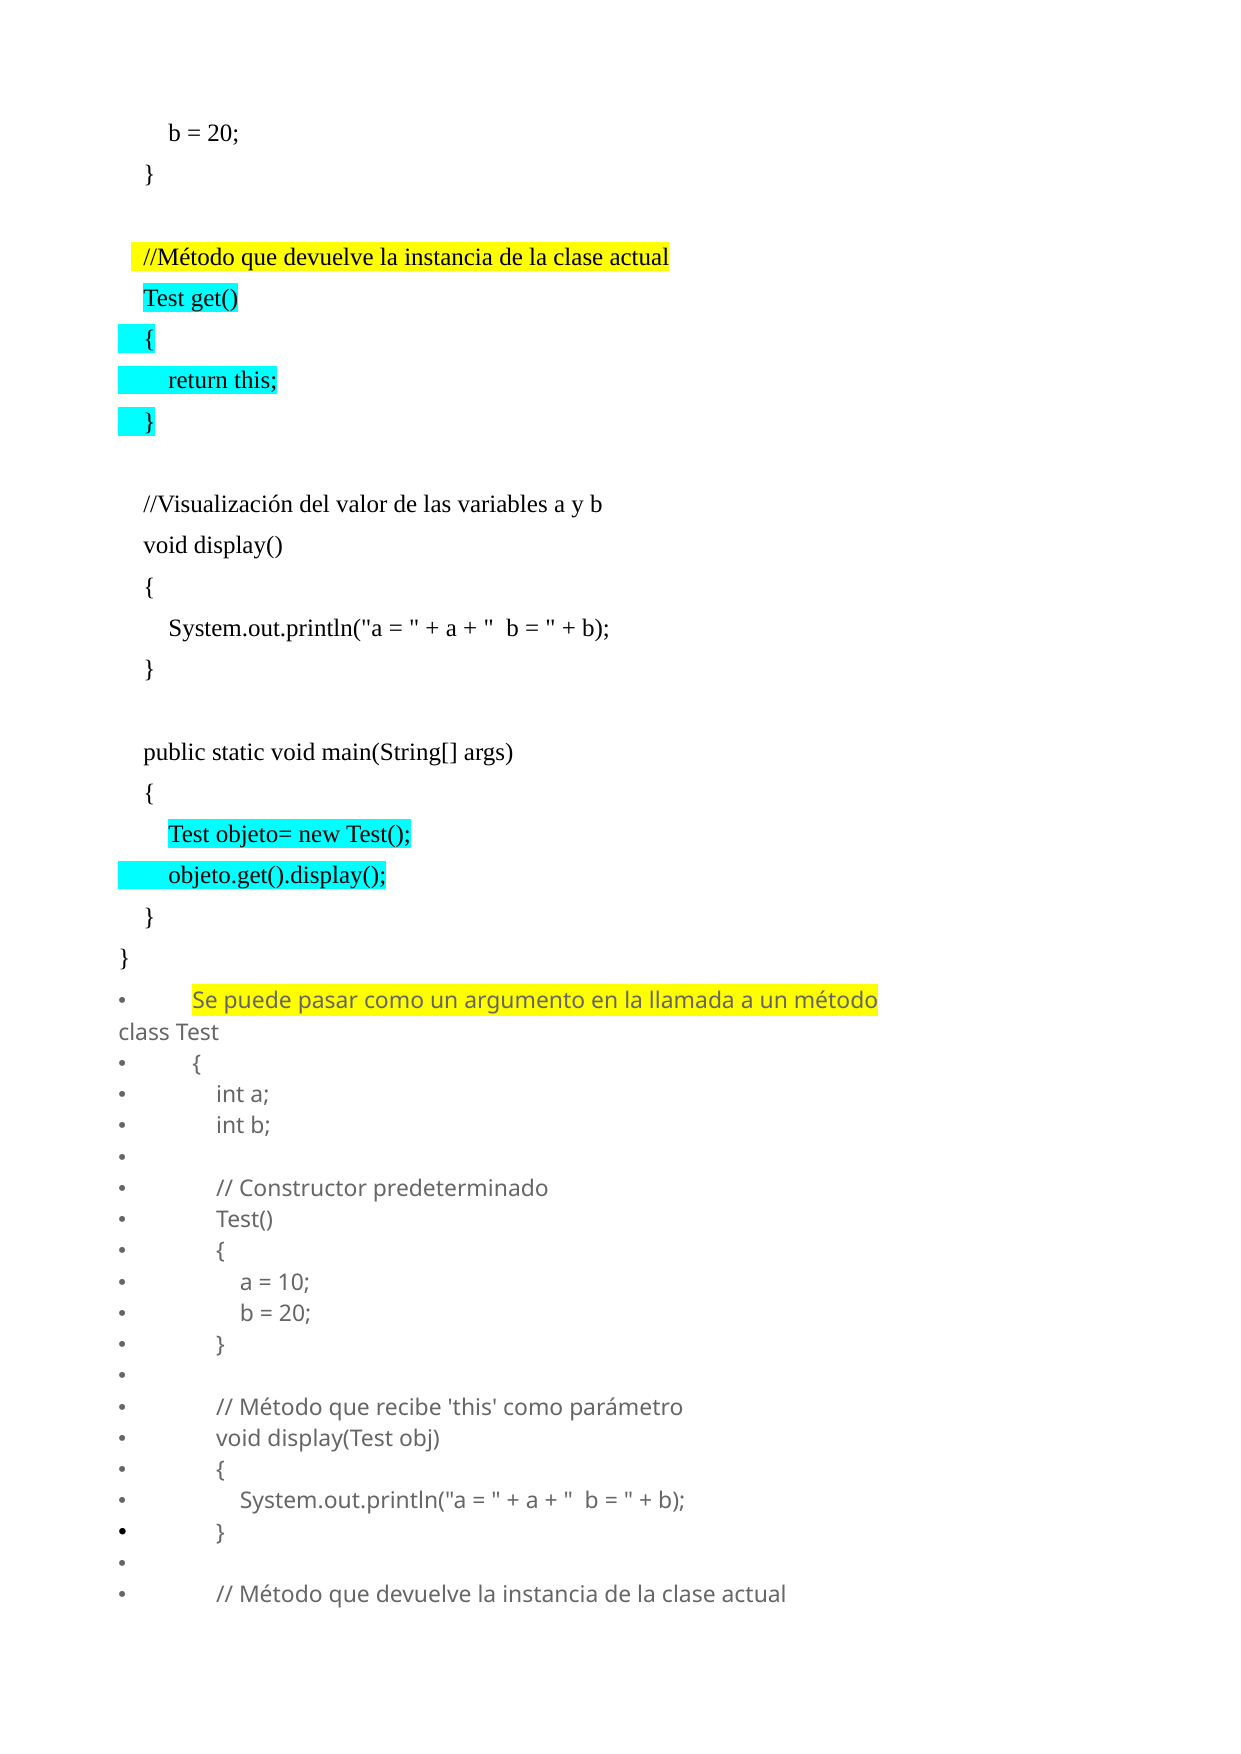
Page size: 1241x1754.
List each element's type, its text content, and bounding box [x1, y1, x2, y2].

list } [118, 1328, 1122, 1359]
text return this; [118, 366, 1122, 394]
text { [118, 324, 1122, 353]
list { [118, 1234, 1122, 1266]
list { [118, 1453, 1122, 1484]
text void display() [118, 531, 1122, 559]
list a = 10; [118, 1266, 1122, 1297]
text System.out.println("a = " + a + " b = " + b); [118, 613, 1122, 642]
text } [118, 943, 1122, 972]
text } [118, 902, 1122, 931]
text } [118, 407, 1122, 436]
list b = 20; [118, 1297, 1122, 1328]
list // Método que recibe 'this' como parámetro [118, 1391, 1122, 1422]
list Se puede pasar como un argumento en la llamada a un método [118, 984, 1122, 1016]
text } [118, 159, 1122, 188]
text Test objeto= new Test(); [118, 819, 1122, 848]
list } [118, 1516, 1122, 1547]
list int a; [118, 1078, 1122, 1109]
text } [118, 654, 1122, 683]
text { [118, 572, 1122, 601]
list System.out.println("a = " + a + " b = " + b); [118, 1484, 1122, 1516]
list Test() [118, 1203, 1122, 1234]
text public static void main(String[] args) [118, 737, 1122, 766]
list int b; [118, 1109, 1122, 1141]
text //Visualización del valor de las variables a y b [118, 489, 1122, 518]
list void display(Test obj) [118, 1422, 1122, 1453]
text objeto.get().display(); [118, 861, 1122, 889]
list // Método que devuelve la instancia de la clase actual [118, 1578, 1122, 1609]
list { [118, 1047, 1122, 1078]
text b = 20; [118, 118, 1122, 147]
text Test get() [118, 283, 1122, 312]
list // Constructor predeterminado [118, 1172, 1122, 1203]
text //Método que devuelve la instancia de la clase actual [118, 242, 1122, 271]
text class Test [118, 1016, 1122, 1047]
text { [118, 778, 1122, 807]
